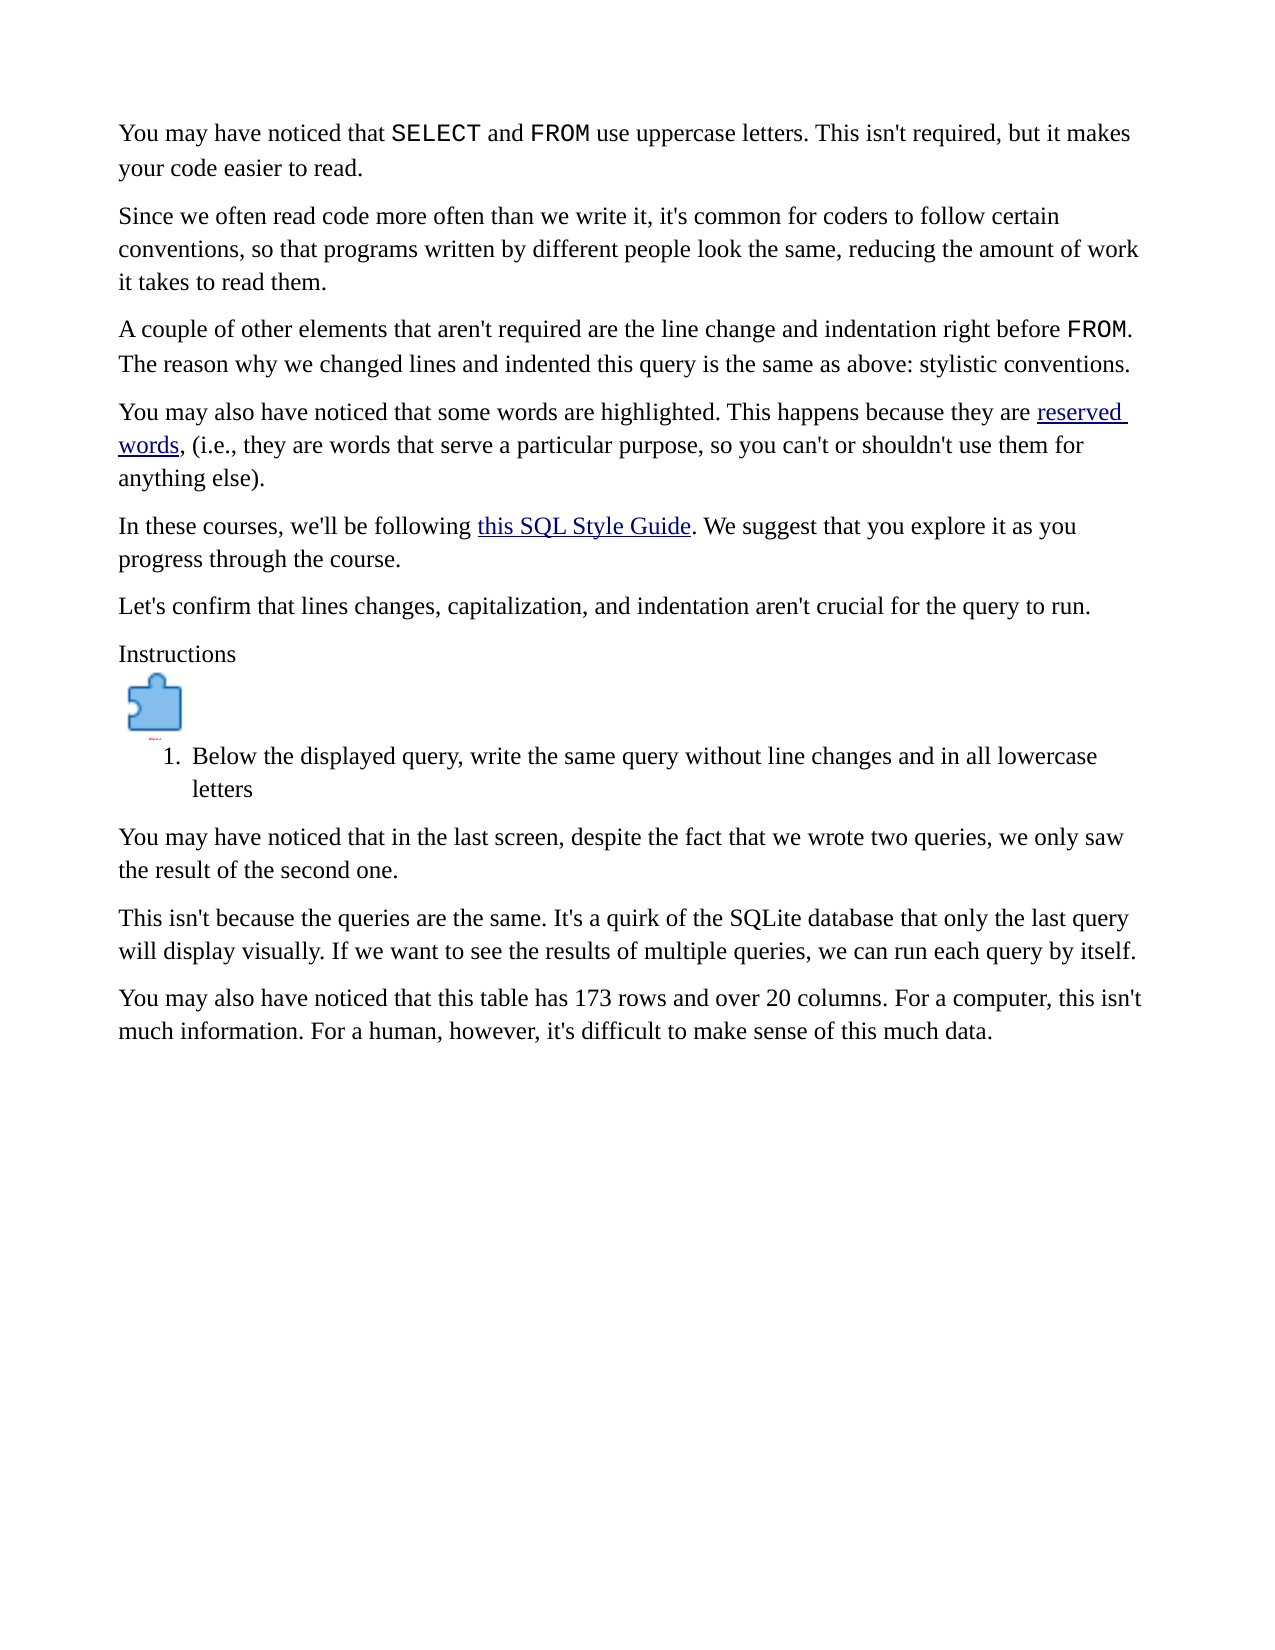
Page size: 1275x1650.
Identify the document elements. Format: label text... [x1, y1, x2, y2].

text You may have noticed that in the last screen, despite the fact that we wrote two queries, we only saw the result of the second one. [118, 822, 1157, 884]
text Let's confirm that lines changes, capitalization, and indentation aren't crucial for the query to run. [118, 591, 1157, 620]
list Below the displayed query, write the same query without line changes and in all lowercase letters [162, 741, 1157, 803]
text You may have noticed that SELECT and FROM use uppercase letters. This isn't required, but it makes your code easier to read. [118, 118, 1157, 182]
text A couple of other elements that aren't required are the line change and indentation right before FROM. The reason why we changed lines and indented this query is the same as above: stylistic conventions. [118, 314, 1157, 378]
text This isn't because the queries are the same. It's a quirk of the SQLite database that only the last query will display visually. If we want to see the results of multiple queries, we can run each query by itself. [118, 903, 1157, 964]
text You may also have noticed that some words are highlighted. This happens because they are reserved words, (i.e., they are words that serve a particular purpose, so you can't or shouldn't use them for anything else). [118, 397, 1157, 492]
text Since we often read code more often than we write it, it's common for coders to follow certain conventions, so that programs written by different people look the same, reducing the amount of work it takes to read them. [118, 201, 1157, 296]
text Instructions [118, 639, 1157, 668]
text In these courses, we'll be following this SQL Style Guide. We suggest that you explore it as you progress through the course. [118, 511, 1157, 573]
text You may also have noticed that this table has 173 rows and over 20 columns. For a computer, this isn't much information. For a human, however, it's difficult to make sense of this much data. [118, 983, 1157, 1045]
